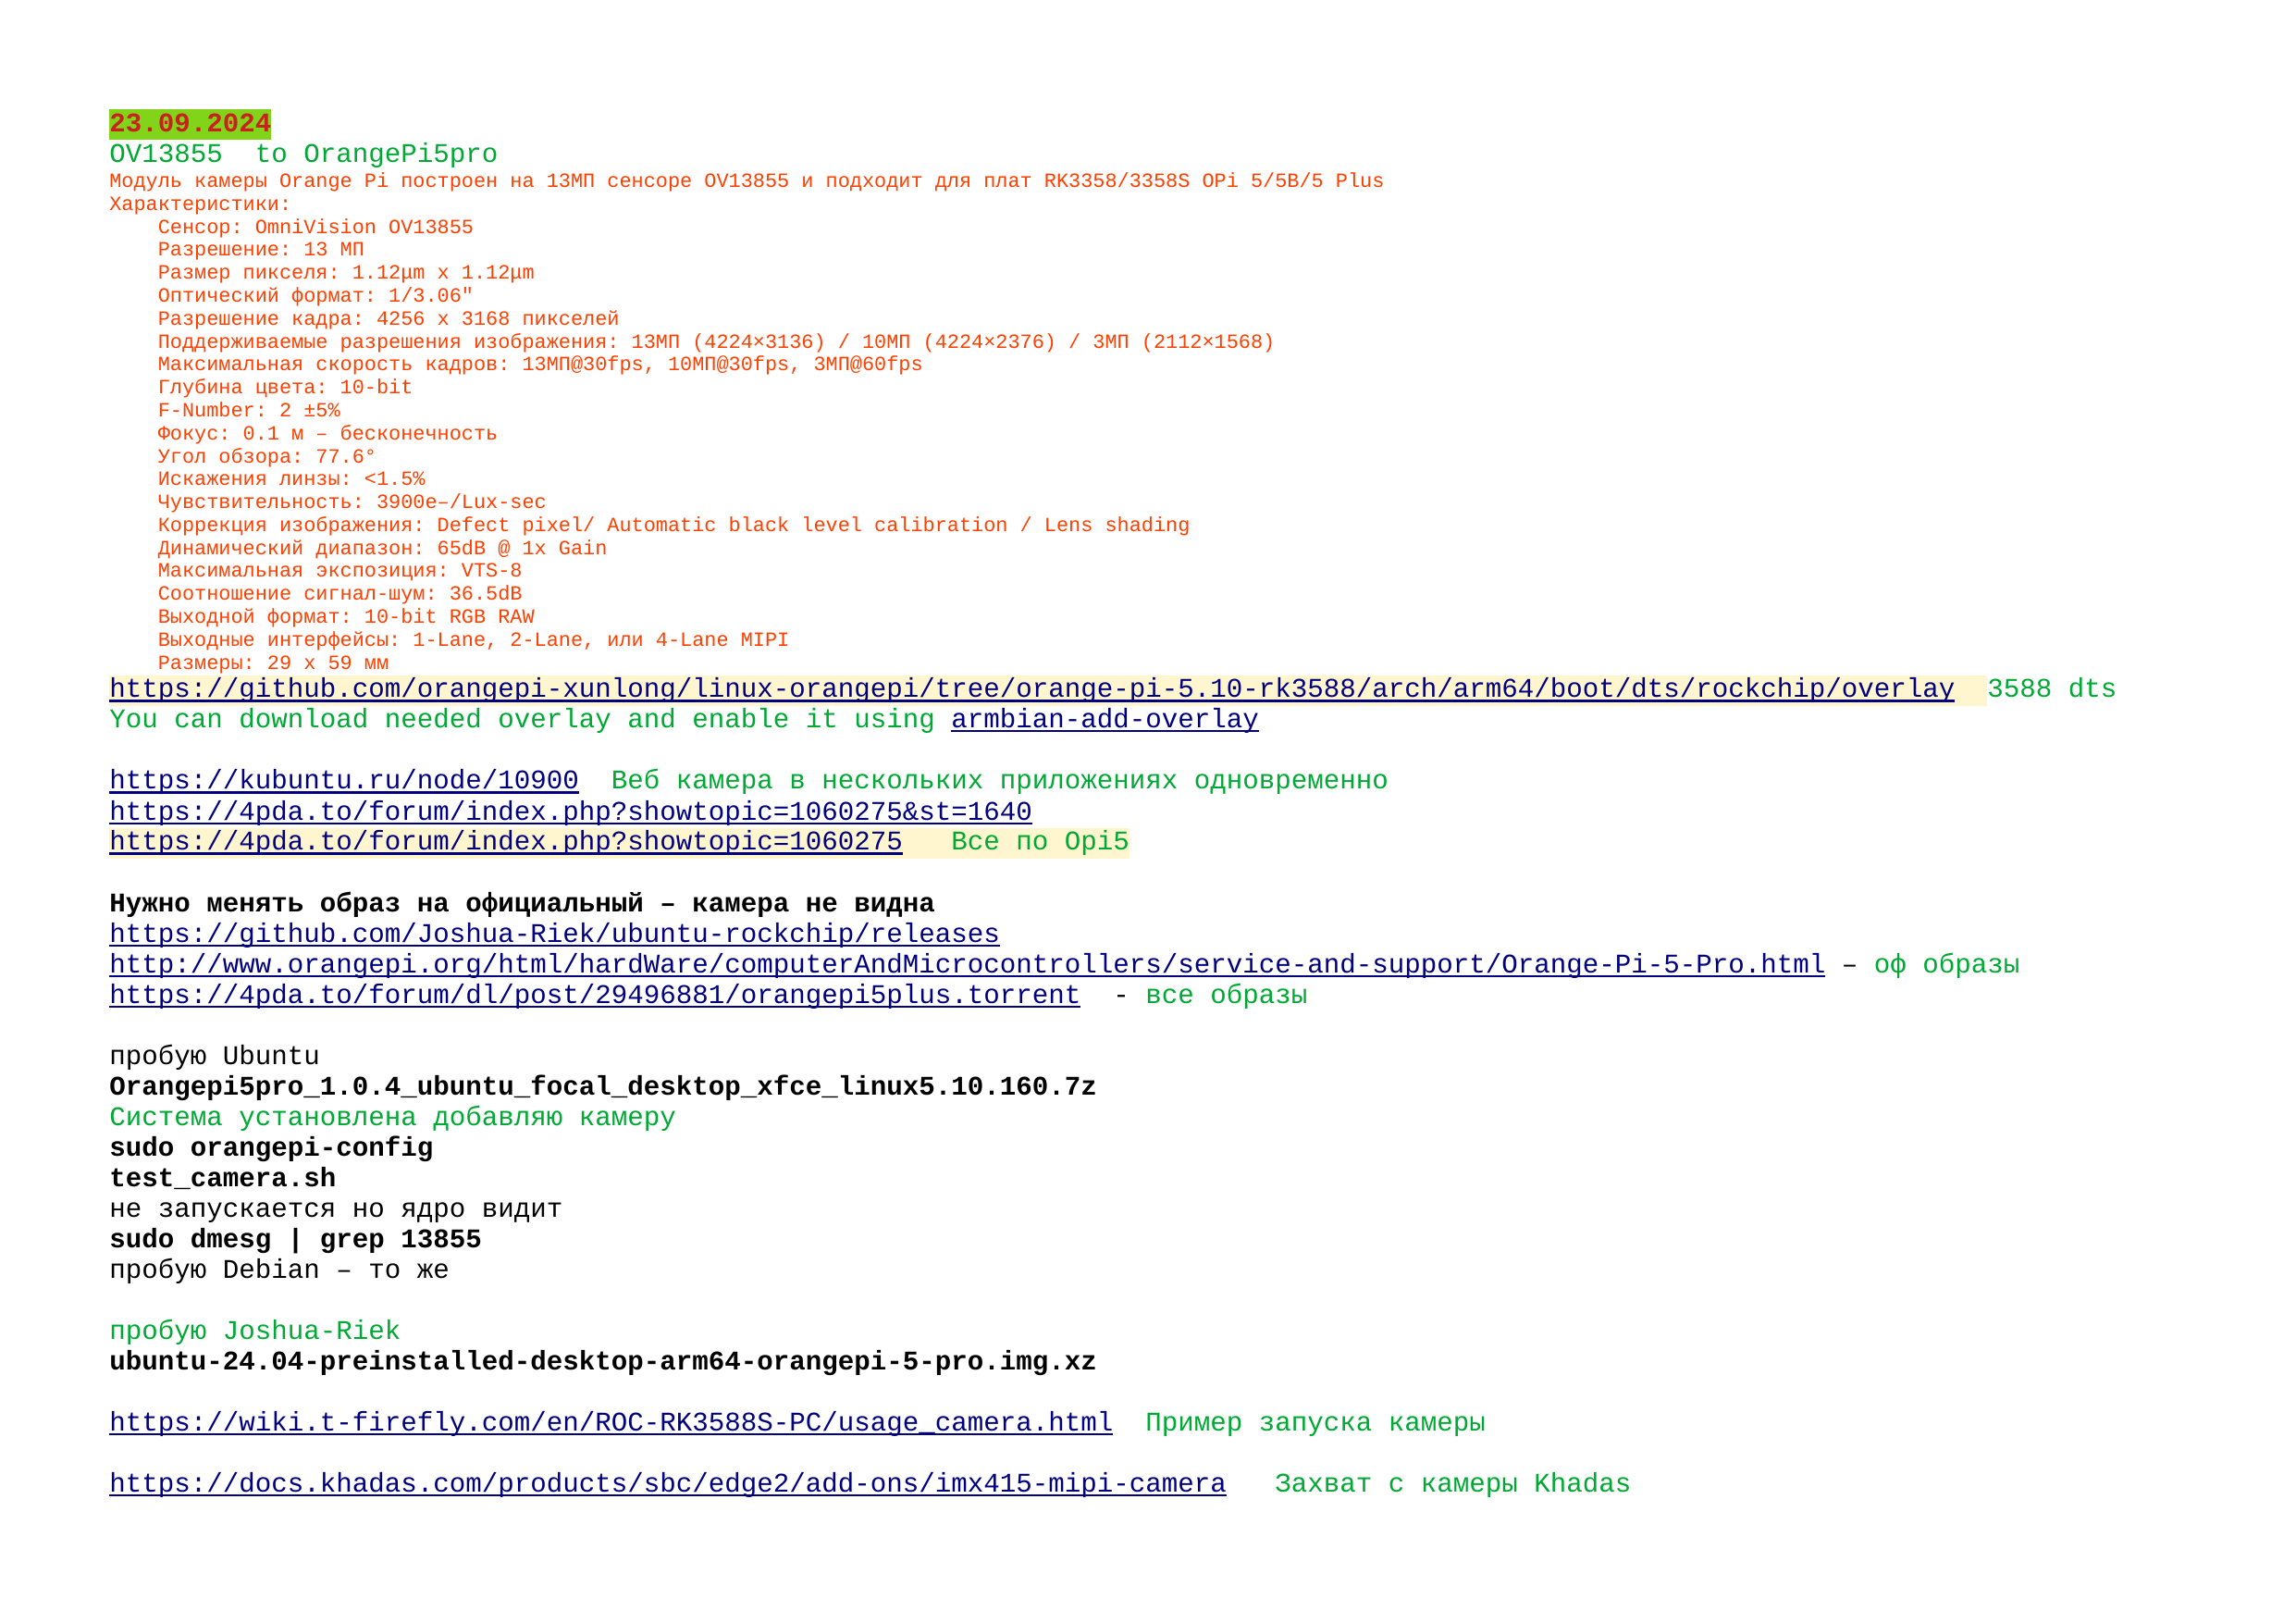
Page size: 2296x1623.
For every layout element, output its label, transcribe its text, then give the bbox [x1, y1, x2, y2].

text Размеры: 29 x 59 мм [109, 652, 2186, 675]
text Максимальная экспозиция: VTS-8 [109, 561, 2186, 583]
text OV13855 to OrangePi5pro [109, 140, 2186, 170]
text Выходной формат: 10-bit RGB RAW [109, 606, 2186, 629]
text https://4pda.to/forum/index.php?showtopic=1060275&st=1640 [109, 798, 2186, 828]
text sudo orangepi-config [109, 1134, 2186, 1164]
text Искажения линзы: <1.5% [109, 468, 2186, 491]
text Оптический формат: 1/3.06″ [109, 285, 2186, 308]
text Максимальная скорость кадров: 13МП@30fps, 10МП@30fps, 3МП@60fps [109, 353, 2186, 377]
text пробую Joshua-Riek [109, 1317, 2186, 1347]
text http://www.orangepi.org/html/hardWare/computerAndMicrocontrollers/service-and-support/Orange-Pi-5-Pro.html – оф образы [109, 950, 2186, 981]
text Поддерживаемые разрешения изображения: 13МП (4224×3136) / 10МП (4224×2376) / 3МП (2112×1568) [109, 331, 2186, 353]
text https://4pda.to/forum/dl/post/29496881/orangepi5plus.torrent - все образы [109, 981, 2186, 1011]
text Разрешение кадра: 4256 x 3168 пикселей [109, 308, 2186, 331]
text https://kubuntu.ru/node/10900 Веб камера в нескольких приложениях одновременно [109, 767, 2186, 798]
text Модуль камеры Orange Pi построен на 13МП сенсоре OV13855 и подходит для плат RK3358/3358S OPi 5/5B/5 Plus [109, 170, 2186, 193]
text пробую Ubuntu [109, 1042, 2186, 1072]
text https://docs.khadas.com/products/sbc/edge2/add-ons/imx415-mipi-camera Захват с камеры Khadas [109, 1469, 2186, 1500]
text Разрешение: 13 МП [109, 239, 2186, 262]
text Нужно менять образ на официальный – камера не видна [109, 889, 2186, 920]
text ubuntu-24.04-preinstalled-desktop-arm64-orangepi-5-pro.img.xz [109, 1347, 2186, 1378]
text Сенсор: OmniVision OV13855 [109, 217, 2186, 239]
text sudo dmesg | grep 13855 [109, 1225, 2186, 1256]
text Динамический диапазон: 65dB @ 1x Gain [109, 538, 2186, 561]
text https://github.com/orangepi-xunlong/linux-orangepi/tree/orange-pi-5.10-rk3588/arch/arm64/boot/dts/rockchip/overlay 3588 dts [109, 675, 2186, 706]
text Угол обзора: 77.6° [109, 446, 2186, 468]
text Глубина цвета: 10-bit [109, 377, 2186, 400]
text 23.09.2024 [109, 109, 2186, 140]
text Чувствительность: 3900e–/Lux-sec [109, 491, 2186, 514]
text пробую Debian – то же [109, 1256, 2186, 1286]
text Размер пикселя: 1.12μm x 1.12μm [109, 262, 2186, 285]
text test_camera.sh [109, 1164, 2186, 1195]
text Orangepi5pro_1.0.4_ubuntu_focal_desktop_xfce_linux5.10.160.7z [109, 1072, 2186, 1103]
text Коррекция изображения: Defect pixel/ Automatic black level calibration / Lens shading [109, 514, 2186, 538]
text Соотношение сигнал-шум: 36.5dB [109, 583, 2186, 606]
text не запускается но ядро видит [109, 1195, 2186, 1225]
text Выходные интерфейсы: 1-Lane, 2-Lane, или 4-Lane MIPI [109, 629, 2186, 652]
text F-Number: 2 ±5% [109, 400, 2186, 423]
text Система установлена добавляю камеру [109, 1103, 2186, 1134]
text Характеристики: [109, 193, 2186, 217]
text https://4pda.to/forum/index.php?showtopic=1060275 Все по Opi5 [109, 828, 2186, 859]
text You can download needed overlay and enable it using armbian-add-overlay [109, 706, 2186, 737]
text https://github.com/Joshua-Riek/ubuntu-rockchip/releases [109, 920, 2186, 950]
text Фокус: 0.1 м – бесконечность [109, 423, 2186, 446]
text https://wiki.t-firefly.com/en/ROC-RK3588S-PC/usage_camera.html Пример запуска камеры [109, 1408, 2186, 1439]
